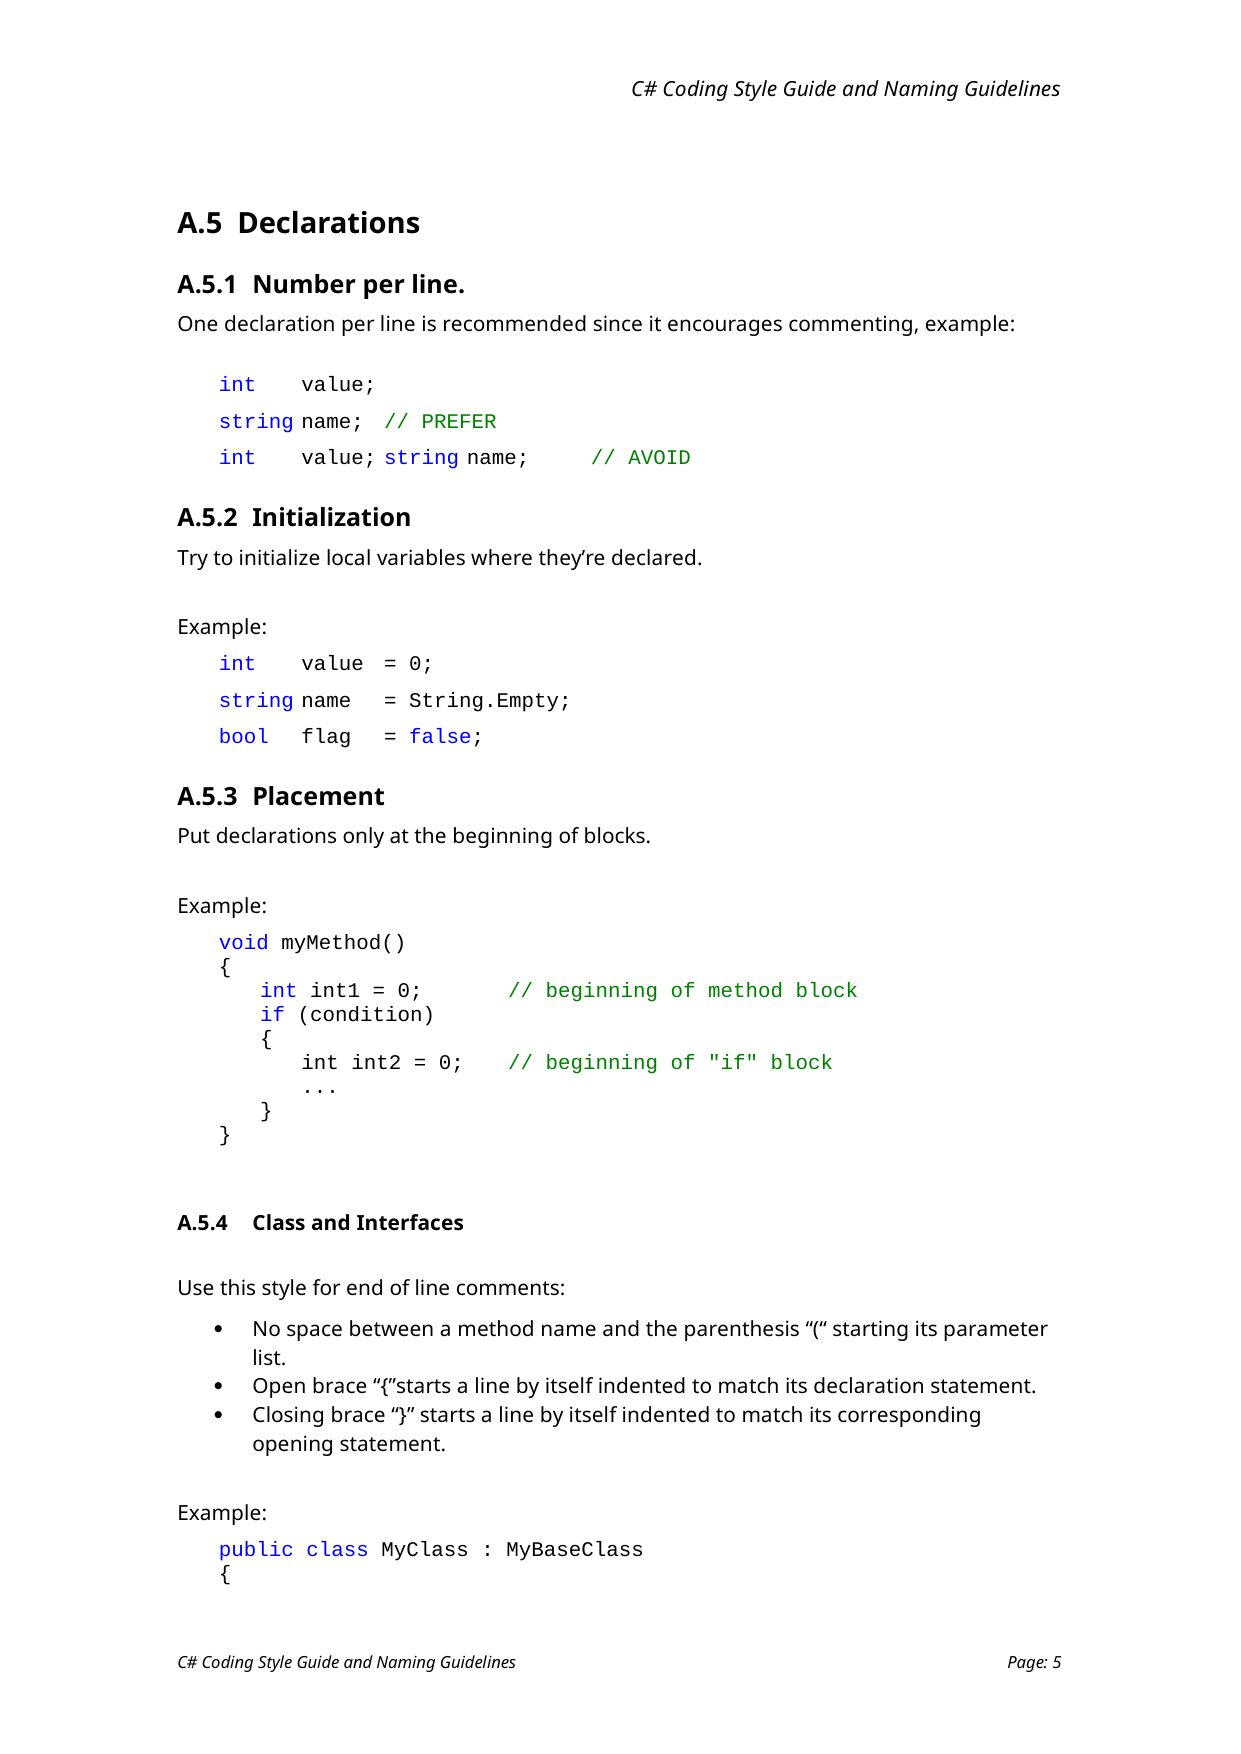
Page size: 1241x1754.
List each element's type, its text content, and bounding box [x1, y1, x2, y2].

text string name = String.Empty; [177, 689, 1063, 713]
text int int1 = 0; // beginning of method block [218, 980, 1063, 1004]
text } [218, 1100, 1063, 1124]
text } [218, 1124, 1063, 1148]
text Try to initialize local variables where they’re declared. [177, 542, 1063, 571]
text Example: [177, 612, 1063, 641]
text ... [260, 1076, 1063, 1100]
text One declaration per line is recommended since it encourages commenting, example: [177, 309, 1063, 338]
text if (condition) [218, 1004, 1063, 1028]
text Example: [177, 1498, 1063, 1527]
list Open brace “{”starts a line by itself indented to match its declaration statement. [214, 1371, 1063, 1400]
text string name; // PREFER [177, 411, 1063, 434]
text public class MyClass : MyBaseClass [218, 1539, 1063, 1563]
list Placement [177, 779, 1063, 813]
text Example: [177, 891, 1063, 919]
list Initialization [177, 500, 1063, 534]
list Number per line. [177, 267, 1063, 301]
text int value; [177, 374, 1063, 398]
text void myMethod() [218, 932, 1063, 956]
list Class and Interfaces [177, 1208, 1063, 1236]
text { [218, 956, 1063, 980]
text int value; string name; // AVOID [177, 447, 1063, 471]
list Closing brace “}” starts a line by itself indented to match its corresponding opening statement. [214, 1400, 1063, 1457]
text bool flag = false; [177, 726, 1063, 750]
text { [218, 1028, 1063, 1052]
list No space between a method name and the parenthesis “(“ starting its parameter list. [214, 1314, 1063, 1371]
text Use this style for end of line comments: [177, 1273, 1063, 1302]
text int value = 0; [177, 653, 1063, 677]
list Declarations [177, 202, 1063, 242]
text int int2 = 0; // beginning of "if" block [260, 1052, 1063, 1076]
text Put declarations only at the beginning of blocks. [177, 821, 1063, 850]
text { [218, 1563, 1063, 1587]
